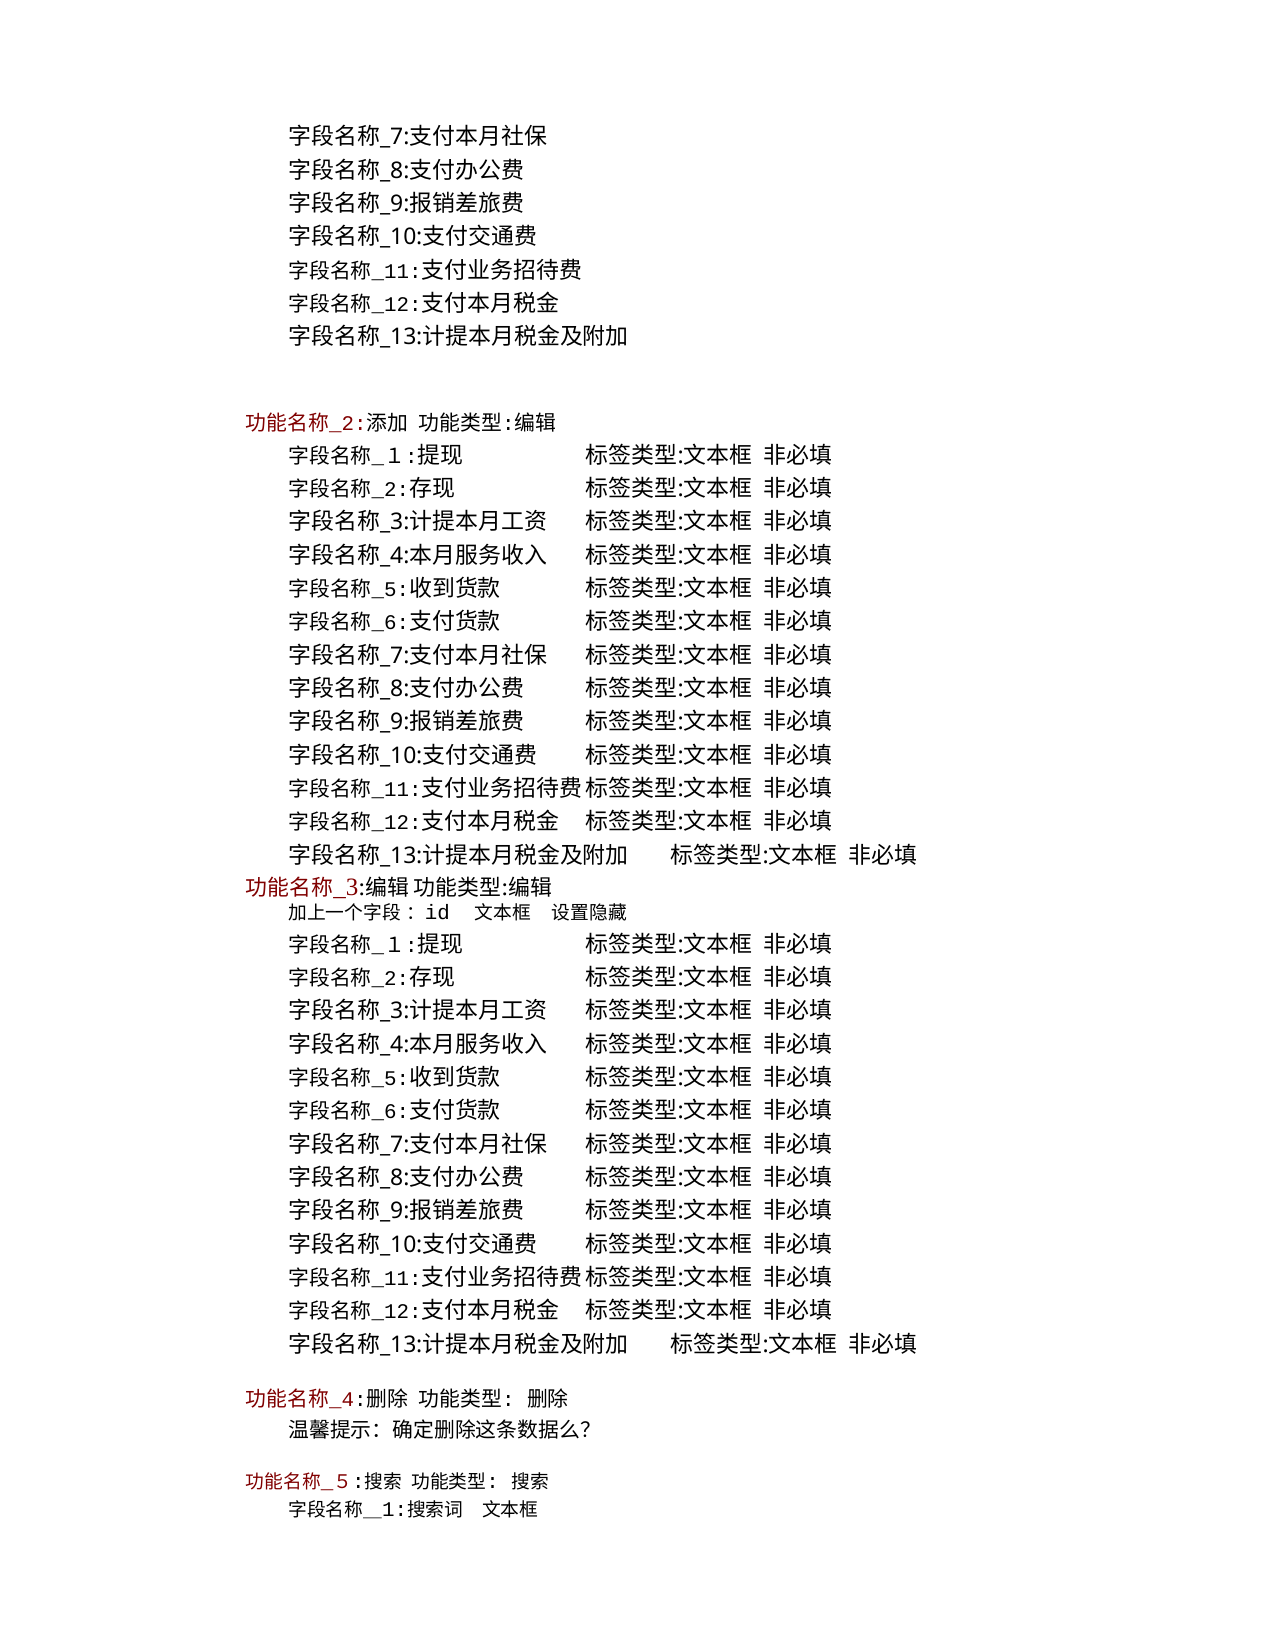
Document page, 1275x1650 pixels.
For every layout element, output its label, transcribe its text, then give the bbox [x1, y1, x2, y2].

text 字段名称_7:支付本月社保 标签类型:文本框 非必填 [118, 637, 1157, 670]
text 字段名称_11:支付业务招待费 标签类型:文本框 非必填 [118, 770, 1157, 803]
text 功能名称_2:添加 功能类型:编辑 [118, 406, 1157, 437]
text 字段名称_6:支付货款 标签类型:文本框 非必填 [118, 603, 1157, 637]
text 字段名称_10:支付交通费 [118, 218, 1157, 251]
text 字段名称_9:报销差旅费 [118, 185, 1157, 218]
text 温馨提示：确定删除这条数据么？ [118, 1413, 1157, 1443]
text 字段名称_9:报销差旅费 标签类型:文本框 非必填 [118, 703, 1157, 737]
text 字段名称_4:本月服务收入 标签类型:文本框 非必填 [118, 1025, 1157, 1059]
text 字段名称_13:计提本月税金及附加 标签类型:文本框 非必填 [118, 837, 1157, 870]
text 字段名称_10:支付交通费 标签类型:文本框 非必填 [118, 1225, 1157, 1259]
text 字段名称_12:支付本月税金 标签类型:文本框 非必填 [118, 1292, 1157, 1325]
text 字段名称_9:报销差旅费 标签类型:文本框 非必填 [118, 1192, 1157, 1225]
text 字段名称＿1:搜索词 文本框 [118, 1495, 1157, 1523]
text 字段名称_12:支付本月税金 标签类型:文本框 非必填 [118, 803, 1157, 837]
text 字段名称_8:支付办公费 标签类型:文本框 非必填 [118, 670, 1157, 703]
text 功能名称_3:编辑 功能类型:编辑 [118, 870, 1157, 902]
text 字段名称_4:本月服务收入 标签类型:文本框 非必填 [118, 537, 1157, 570]
text 字段名称_8:支付办公费 [118, 151, 1157, 185]
text 字段名称_11:支付业务招待费 标签类型:文本框 非必填 [118, 1259, 1157, 1292]
text 字段名称_6:支付货款 标签类型:文本框 非必填 [118, 1092, 1157, 1125]
text 字段名称_１:提现 标签类型:文本框 非必填 [118, 437, 1157, 470]
text 字段名称_7:支付本月社保 标签类型:文本框 非必填 [118, 1125, 1157, 1159]
text 字段名称_10:支付交通费 标签类型:文本框 非必填 [118, 737, 1157, 770]
text 字段名称_5:收到货款 标签类型:文本框 非必填 [118, 1059, 1157, 1092]
text 功能名称_4:删除 功能类型: 删除 [118, 1382, 1157, 1413]
text 字段名称_2:存现 标签类型:文本框 非必填 [118, 470, 1157, 503]
text 字段名称_2:存现 标签类型:文本框 非必填 [118, 959, 1157, 992]
text 字段名称_5:收到货款 标签类型:文本框 非必填 [118, 570, 1157, 603]
text 字段名称_13:计提本月税金及附加 [118, 318, 1157, 351]
text 字段名称_12:支付本月税金 [118, 285, 1157, 318]
text 字段名称_7:支付本月社保 [118, 118, 1157, 151]
text 字段名称_13:计提本月税金及附加 标签类型:文本框 非必填 [118, 1325, 1157, 1359]
text 字段名称_１:提现 标签类型:文本框 非必填 [118, 925, 1157, 959]
text 字段名称_11:支付业务招待费 [118, 251, 1157, 285]
text 字段名称_3:计提本月工资 标签类型:文本框 非必填 [118, 503, 1157, 537]
text 功能名称_５:搜索 功能类型: 搜索 [118, 1467, 1157, 1495]
text 字段名称_3:计提本月工资 标签类型:文本框 非必填 [118, 992, 1157, 1025]
text 字段名称_8:支付办公费 标签类型:文本框 非必填 [118, 1159, 1157, 1192]
text 加上一个字段 ：id 文本框 设置隐藏 [118, 902, 1157, 925]
